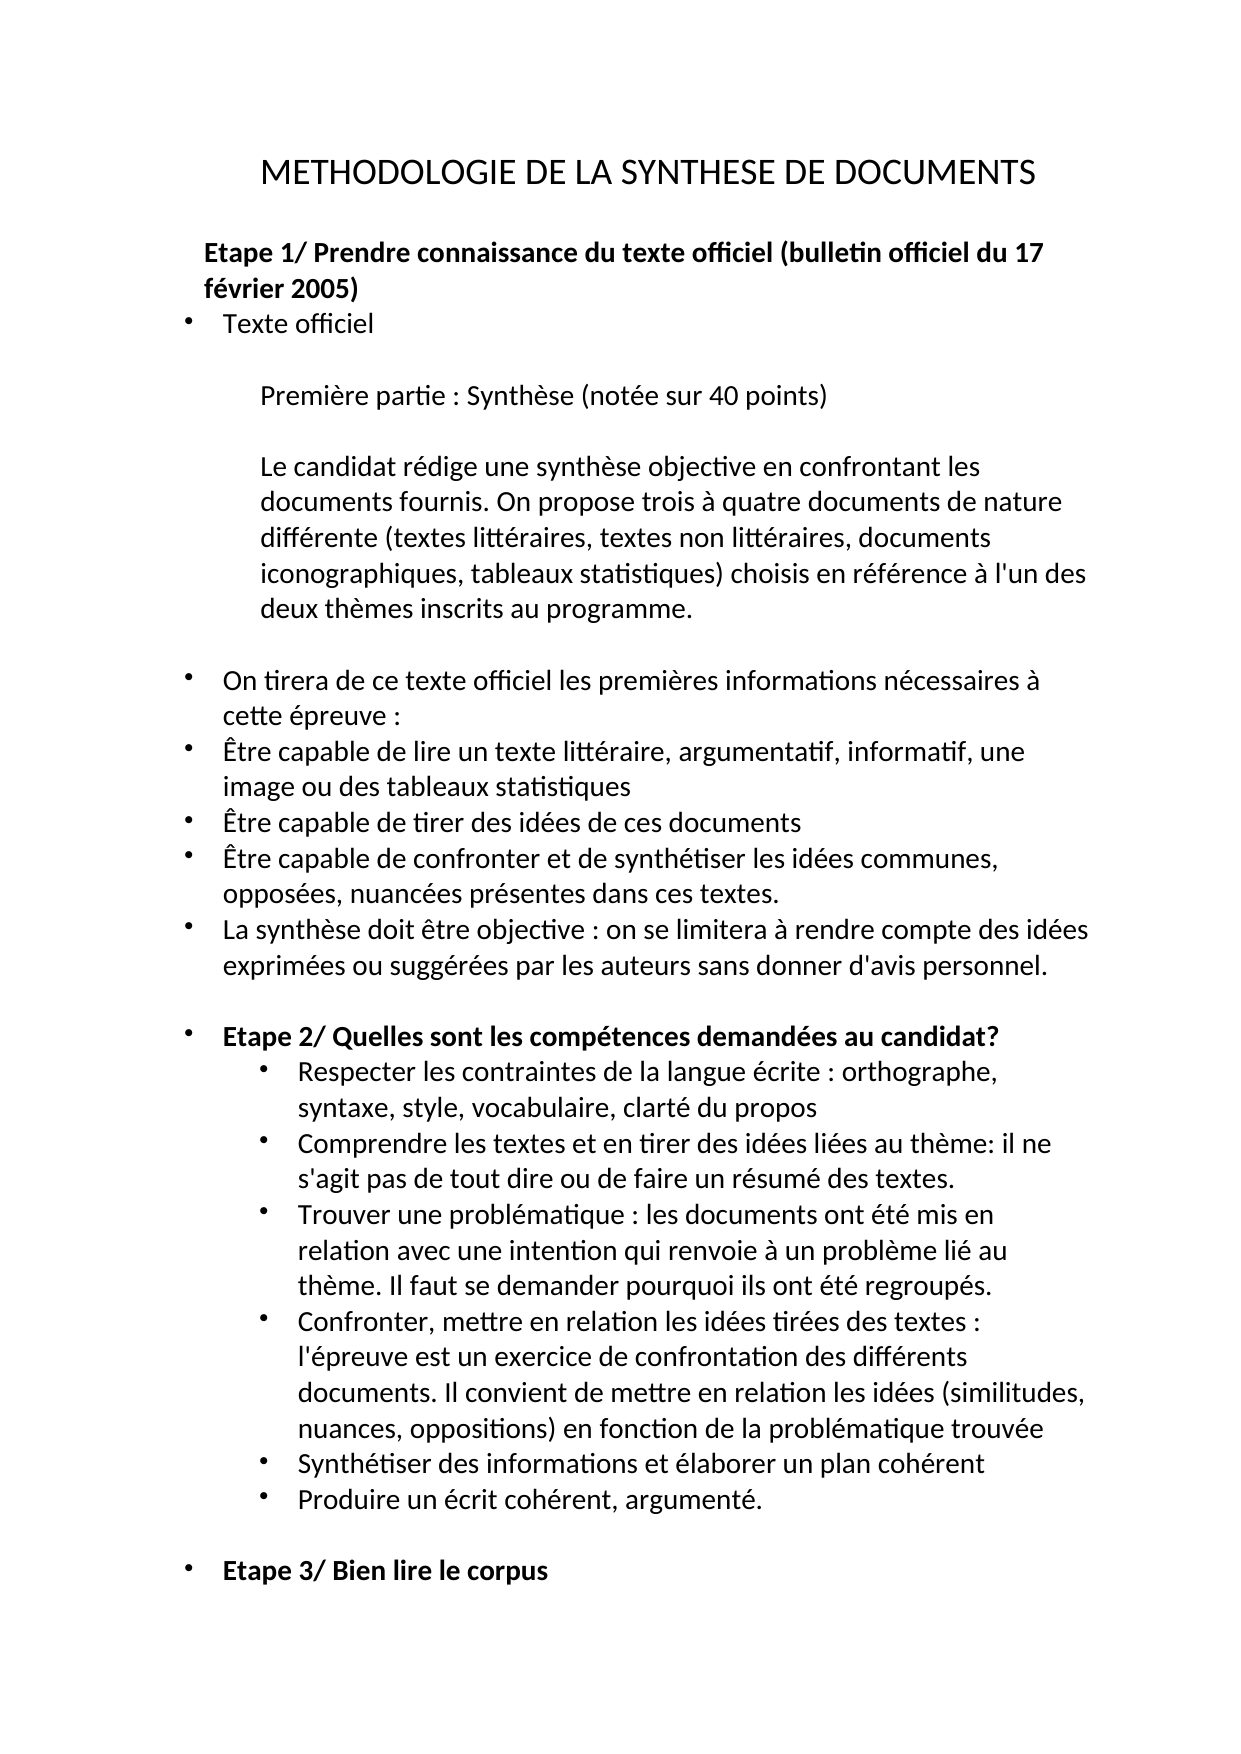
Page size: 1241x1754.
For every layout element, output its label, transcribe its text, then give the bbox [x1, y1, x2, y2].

list Produire un écrit cohérent, argumenté. [260, 1481, 1093, 1517]
list Être capable de lire un texte littéraire, argumentatif, informatif, une image ou des tableaux statistiques [185, 733, 1093, 804]
list Texte officiel [185, 305, 1093, 341]
list Être capable de confronter et de synthétiser les idées communes, opposées, nuancées présentes dans ces textes. [185, 840, 1093, 911]
list Confronter, mettre en relation les idées tirées des textes : l'épreuve est un exercice de confrontation des différents documents. Il convient de mettre en relation les idées (similitudes, nuances, oppositions) en fonction de la problématique trouvée [260, 1303, 1093, 1445]
list Trouver une problématique : les documents ont été mis en relation avec une intention qui renvoie à un problème lié au thème. Il faut se demander pourquoi ils ont été regroupés. [260, 1196, 1093, 1303]
list On tirera de ce texte officiel les premières informations nécessaires à cette épreuve : [185, 662, 1093, 733]
list Être capable de tirer des idées de ces documents [185, 804, 1093, 840]
list Comprendre les textes et en tirer des idées liées au thème: il ne s'agit pas de tout dire ou de faire un résumé des textes. [260, 1125, 1093, 1196]
list La synthèse doit être objective : on se limitera à rendre compte des idées exprimées ou suggérées par les auteurs sans donner d'avis personnel. [185, 911, 1093, 982]
list Etape 3/ Bien lire le corpus [185, 1552, 1093, 1588]
text METHODOLOGIE DE LA SYNTHESE DE DOCUMENTS [204, 148, 1093, 193]
text Etape 1/ Prendre connaissance du texte officiel (bulletin officiel du 17 février 2005) [204, 234, 1093, 305]
text Première partie : Synthèse (notée sur 40 points) [260, 377, 1093, 412]
list Synthétiser des informations et élaborer un plan cohérent [260, 1445, 1093, 1481]
list Etape 2/ Quelles sont les compétences demandées au candidat? [185, 1018, 1093, 1053]
list Respecter les contraintes de la langue écrite : orthographe, syntaxe, style, vocabulaire, clarté du propos [260, 1053, 1093, 1125]
text Le candidat rédige une synthèse objective en confrontant les documents fournis. On propose trois à quatre documents de nature différente (textes littéraires, textes non littéraires, documents iconographiques, tableaux statistiques) choisis en référence à l'un des deux thèmes inscrits au programme. [260, 448, 1093, 626]
